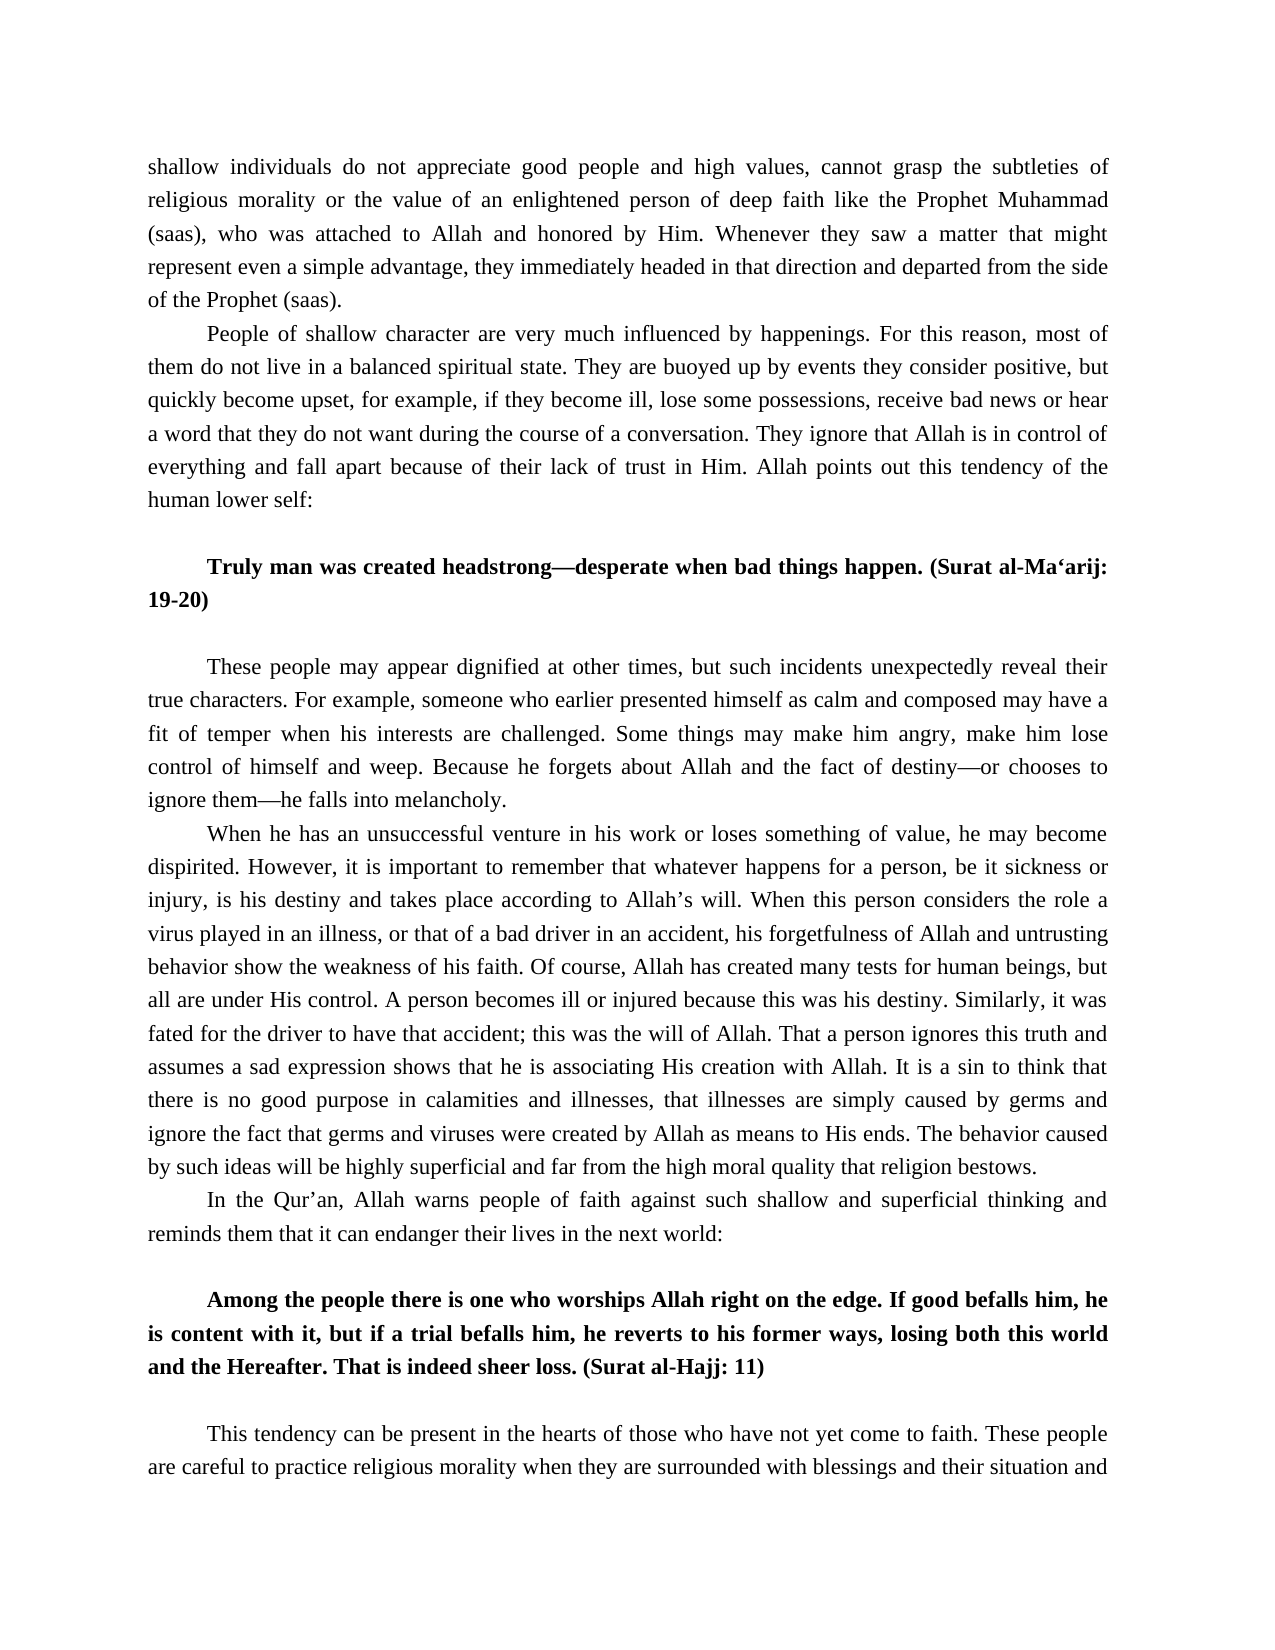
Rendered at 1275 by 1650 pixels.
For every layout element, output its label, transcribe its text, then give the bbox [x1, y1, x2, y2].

text These people may appear dignified at other times, but such incidents unexpectedly reveal their true characters. For example, someone who earlier presented himself as calm and composed may have a fit of temper when his interests are challenged. Some things may make him angry, make him lose control of himself and weep. Because he forgets about Allah and the fact of destiny—or chooses to ignore them—he falls into melancholy. [148, 648, 1110, 814]
text People of shallow character are very much influenced by happenings. For this reason, most of them do not live in a balanced spiritual state. They are buoyed up by events they consider positive, but quickly become upset, for example, if they become ill, lose some possessions, receive bad news or hear a word that they do not want during the course of a conversation. They ignore that Allah is in control of everything and fall apart because of their lack of trust in Him. Allah points out this tendency of the human lower self: [148, 314, 1110, 514]
text In the Qur’an, Allah warns people of faith against such shallow and superficial thinking and reminds them that it can endanger their lives in the next world: [148, 1181, 1110, 1248]
text Truly man was created headstrong—desperate when bad things happen. (Surat al-Ma‘arij: 19-20) [148, 548, 1110, 614]
text This tendency can be present in the hearts of those who have not yet come to faith. These people are careful to practice religious morality when they are surrounded with blessings and their situation and [148, 1414, 1110, 1481]
text shallow individuals do not appreciate good people and high values, cannot grasp the subtleties of religious morality or the value of an enlightened person of deep faith like the Prophet Muhammad (saas), who was attached to Allah and honored by Him. Whenever they saw a matter that might represent even a simple advantage, they immediately headed in that direction and departed from the side of the Prophet (saas). [148, 148, 1110, 314]
text When he has an unsuccessful venture in his work or loses something of value, he may become dispirited. However, it is important to remember that whatever happens for a person, be it sickness or injury, is his destiny and takes place according to Allah’s will. When this person considers the role a virus played in an illness, or that of a bad driver in an accident, his forgetfulness of Allah and untrusting behavior show the weakness of his faith. Of course, Allah has created many tests for human beings, but all are under His control. A person becomes ill or injured because this was his destiny. Similarly, it was fated for the driver to have that accident; this was the will of Allah. That a person ignores this truth and assumes a sad expression shows that he is associating His creation with Allah. It is a sin to think that there is no good purpose in calamities and illnesses, that illnesses are simply caused by germs and ignore the fact that germs and viruses were created by Allah as means to His ends. The behavior caused by such ideas will be highly superficial and far from the high moral quality that religion bestows. [148, 814, 1110, 1181]
text Among the people there is one who worships Allah right on the edge. If good befalls him, he is content with it, but if a trial befalls him, he reverts to his former ways, losing both this world and the Hereafter. That is indeed sheer loss. (Surat al-Hajj: 11) [148, 1281, 1110, 1381]
